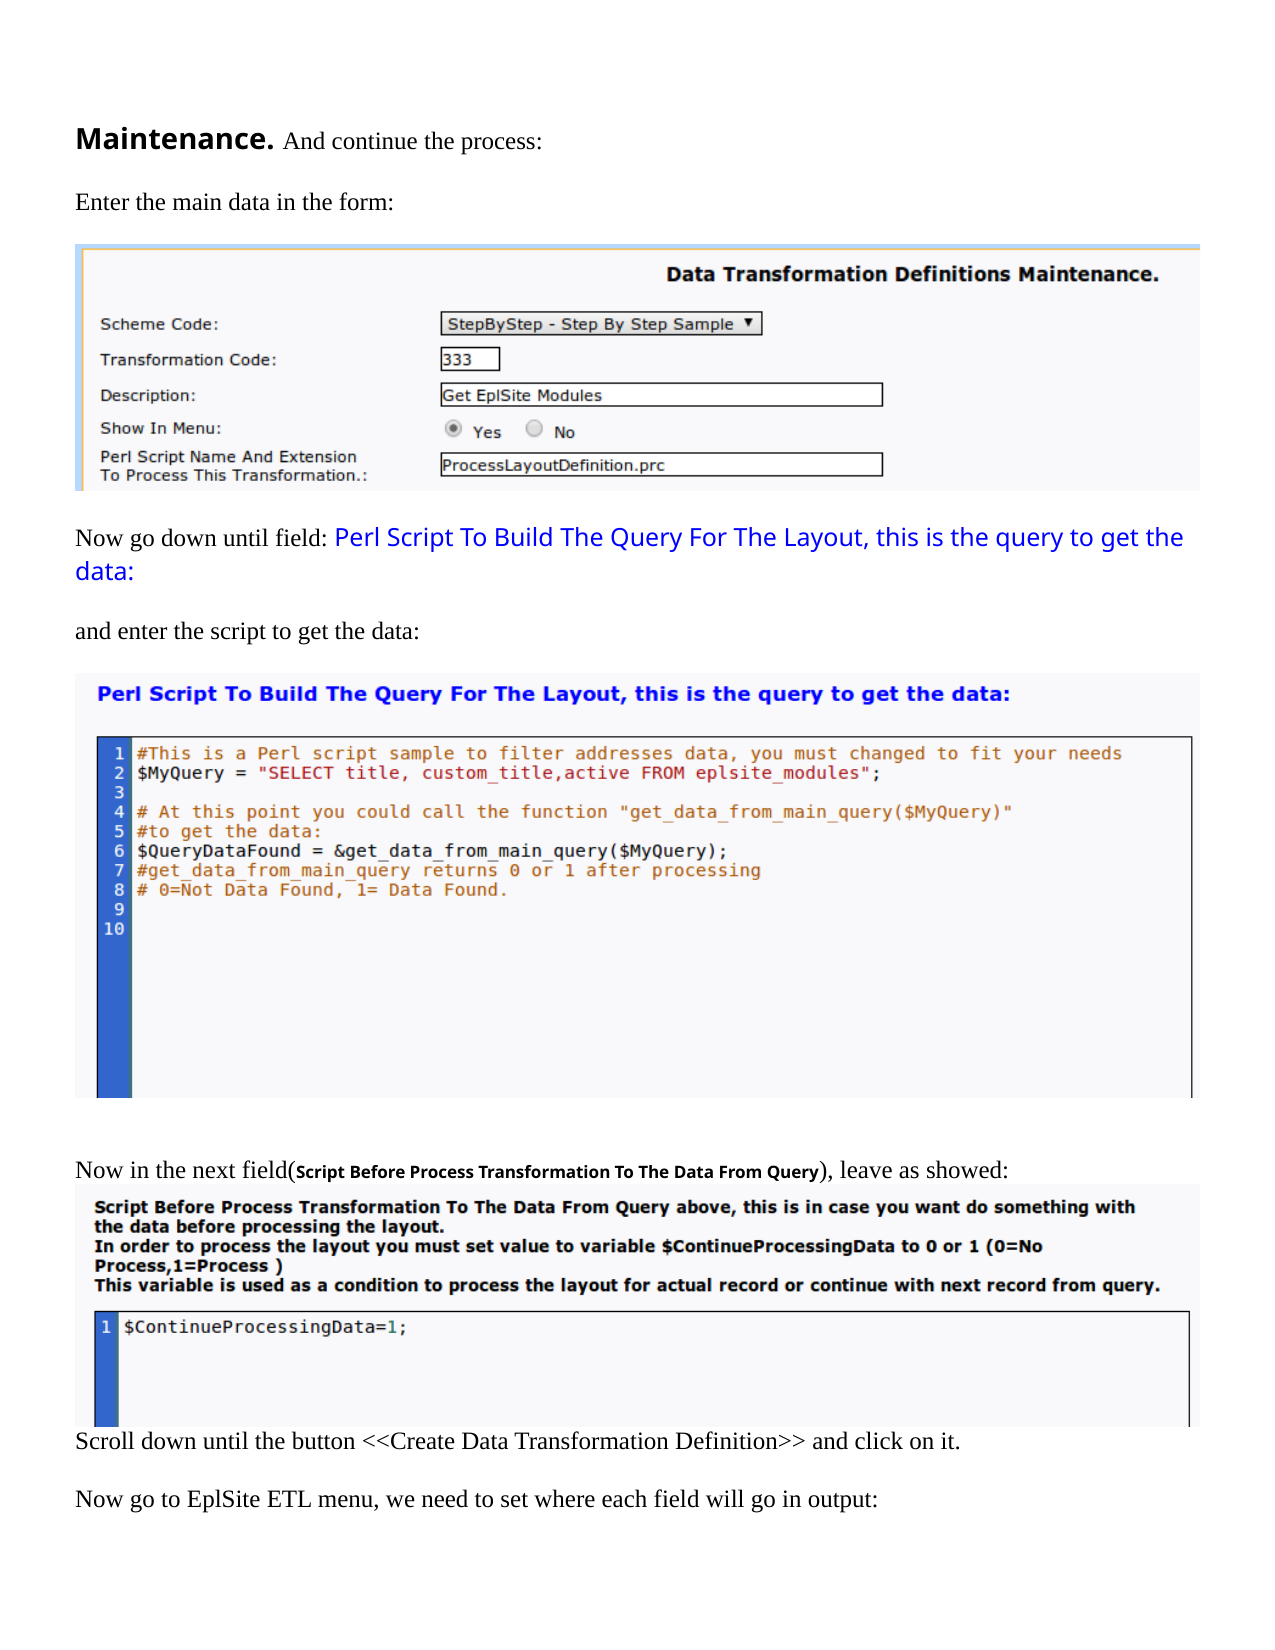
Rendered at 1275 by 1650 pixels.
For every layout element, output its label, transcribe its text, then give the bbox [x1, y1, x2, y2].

picture [75, 1184, 1200, 1427]
text Now go down until field: Perl Script To Build The Query For The Layout, this is the query to get the data: [75, 519, 1200, 587]
text Enter the main data in the form: [75, 187, 1200, 215]
picture [75, 244, 1200, 491]
text and enter the script to get the data: [75, 616, 1200, 645]
picture [75, 673, 1200, 1098]
text Now go to EplSite ETL menu, we need to set where each field will go in output: [75, 1484, 1200, 1512]
text Now in the next field(Script Before Process Transformation To The Data From Query), leave as showed: [75, 1156, 1200, 1184]
text Scroll down until the button <<Create Data Transformation Definition>> and click on it. [75, 1427, 1200, 1455]
text Maintenance. And continue the process: [75, 118, 1200, 158]
